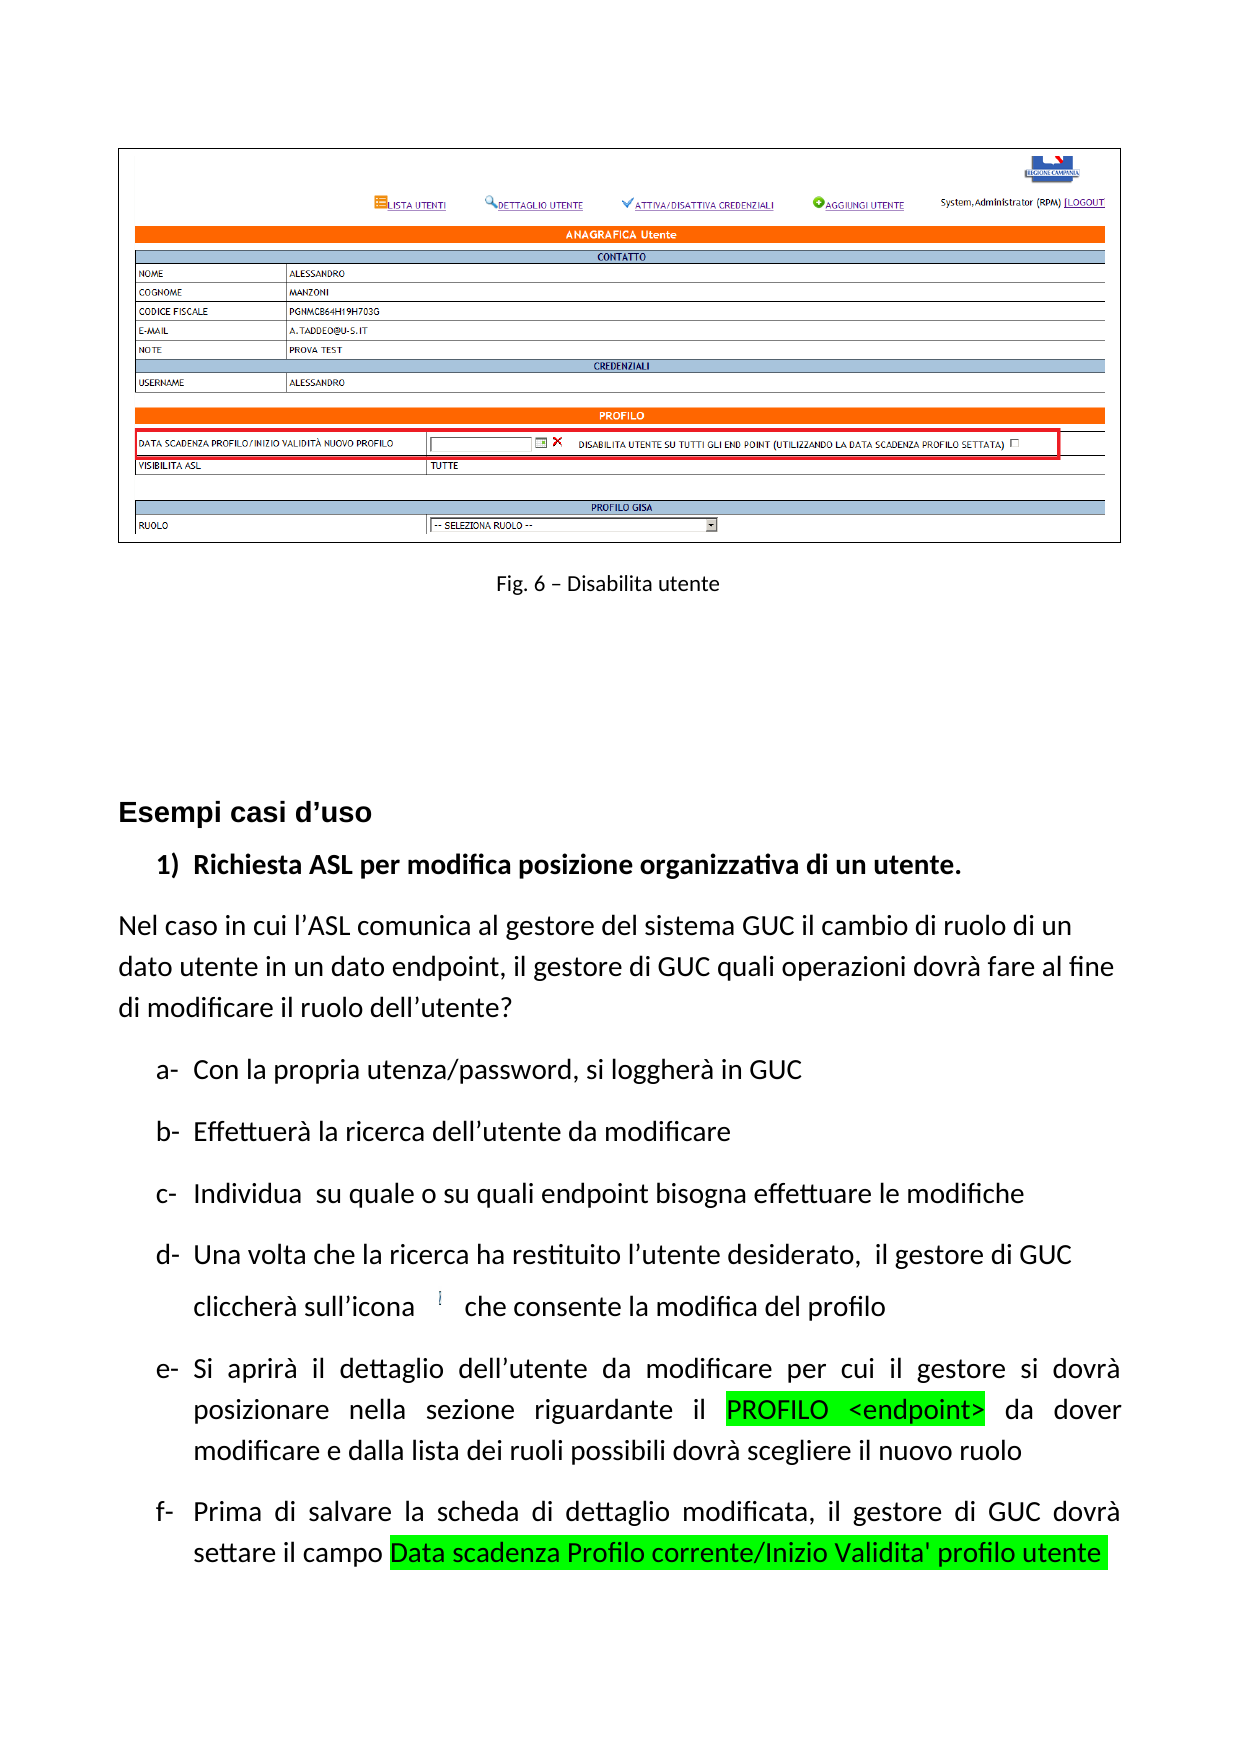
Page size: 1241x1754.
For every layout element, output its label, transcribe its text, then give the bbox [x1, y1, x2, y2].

subtitle Esempi casi d’uso [118, 795, 1122, 828]
list Prima di salvare la scheda di dettaglio modificata, il gestore di GUC dovrà settare il campo Data scadenza Profilo corrente/Inizio Validita' profilo utente [156, 1493, 1122, 1570]
picture [134, 156, 1105, 534]
list Richiesta ASL per modifica posizione organizzativa di un utente. [156, 846, 1122, 881]
list Con la propria utenza/password, si loggherà in GUC [156, 1051, 1122, 1087]
text Nel caso in cui l’ASL comunica al gestore del sistema GUC il cambio di ruolo di un dato utente in un dato endpoint, il gestore di GUC quali operazioni dovrà fare al fine di modificare il ruolo dell’utente? [118, 907, 1122, 1025]
list Una volta che la ricerca ha restituito l’utente desiderato, il gestore di GUC cliccherà sull’icona che consente la modifica del profilo [156, 1236, 1122, 1324]
text Fig. 6 – Disabilita utente [118, 569, 1122, 597]
picture [438, 1286, 442, 1308]
list Si aprirà il dettaglio dell’utente da modificare per cui il gestore si dovrà posizionare nella sezione riguardante il PROFILO <endpoint> da dover modificare e dalla lista dei ruoli possibili dovrà scegliere il nuovo ruolo [156, 1350, 1122, 1467]
list Effettuerà la ricerca dell’utente da modificare [156, 1113, 1122, 1148]
list Individua su quale o su quali endpoint bisogna effettuare le modifiche [156, 1175, 1122, 1210]
